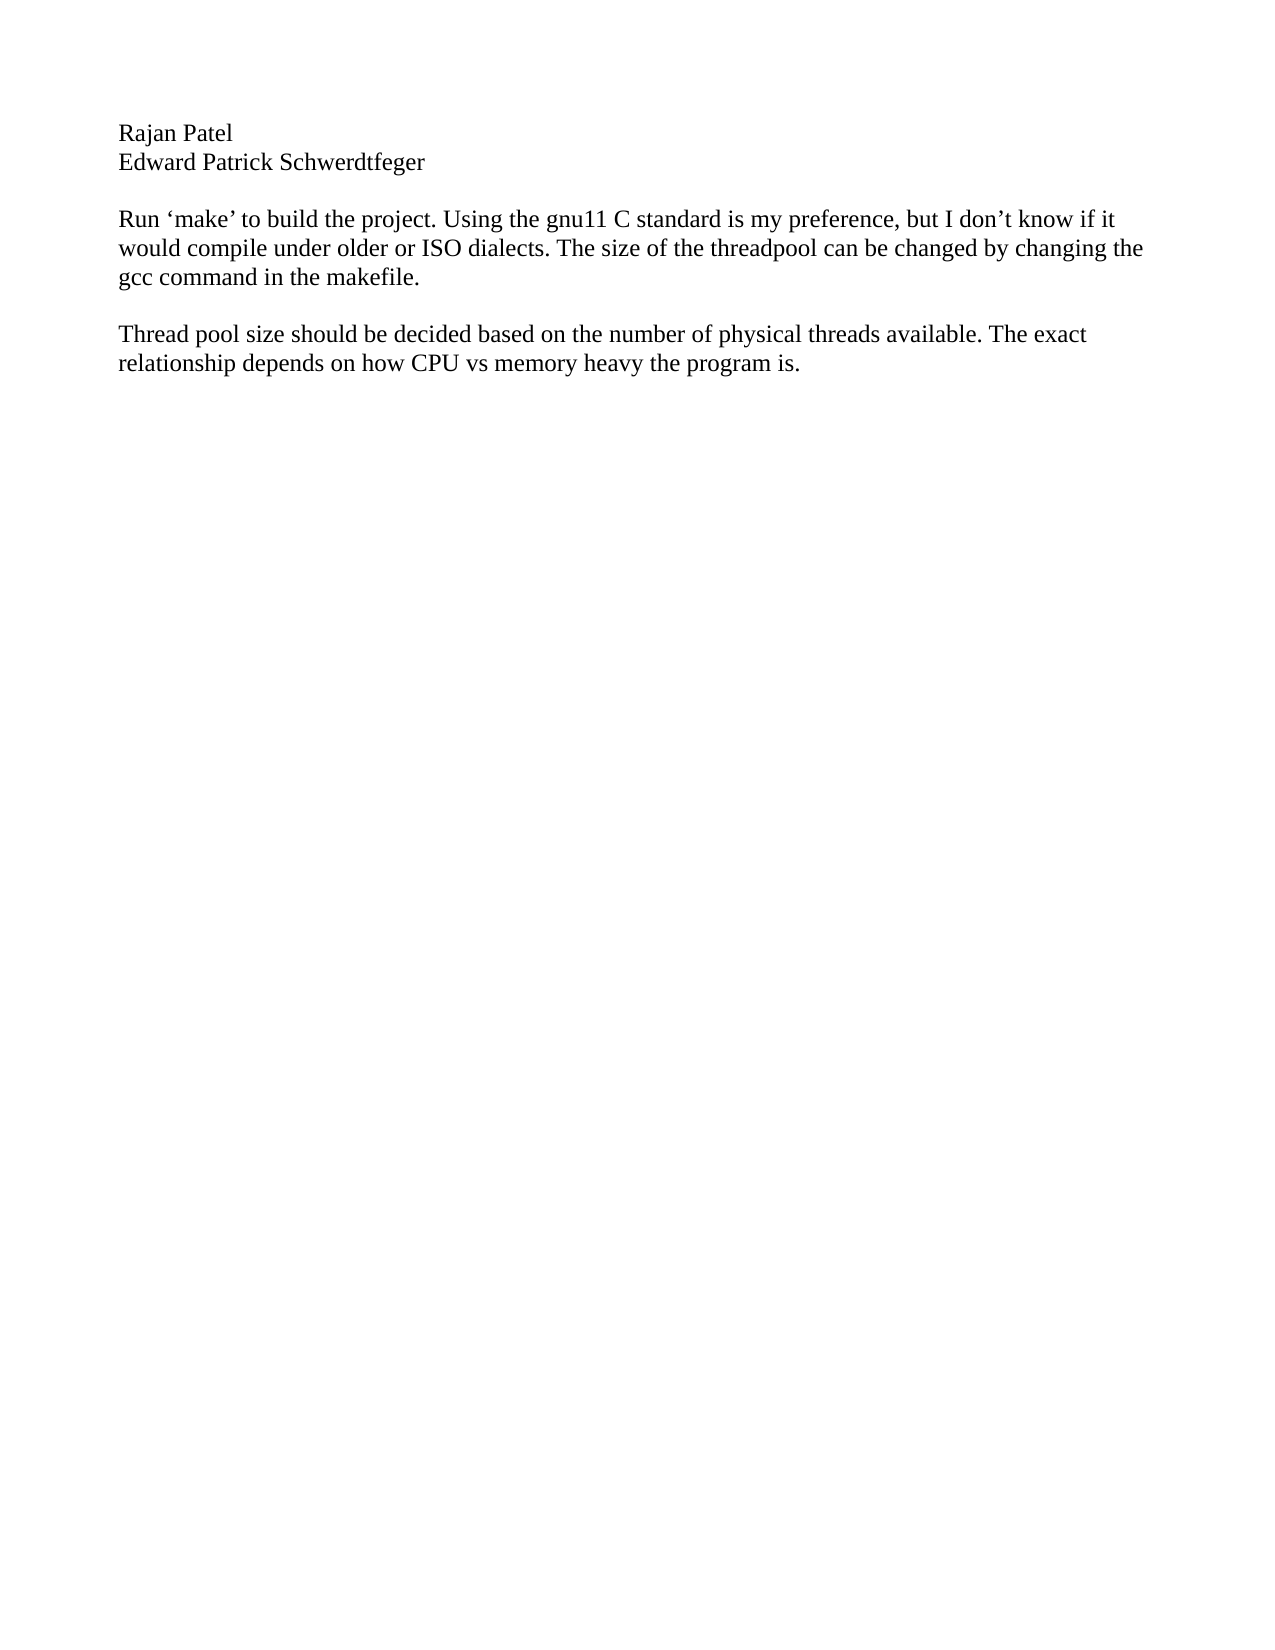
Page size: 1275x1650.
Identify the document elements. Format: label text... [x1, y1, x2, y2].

text Edward Patrick Schwerdtfeger [118, 147, 1157, 176]
text Run ‘make’ to build the project. Using the gnu11 C standard is my preference, but I don’t know if it would compile under older or ISO dialects. The size of the threadpool can be changed by changing the gcc command in the makefile. [118, 204, 1157, 291]
text Thread pool size should be decided based on the number of physical threads available. The exact relationship depends on how CPU vs memory heavy the program is. [118, 319, 1157, 377]
text Rajan Patel [118, 118, 1157, 147]
